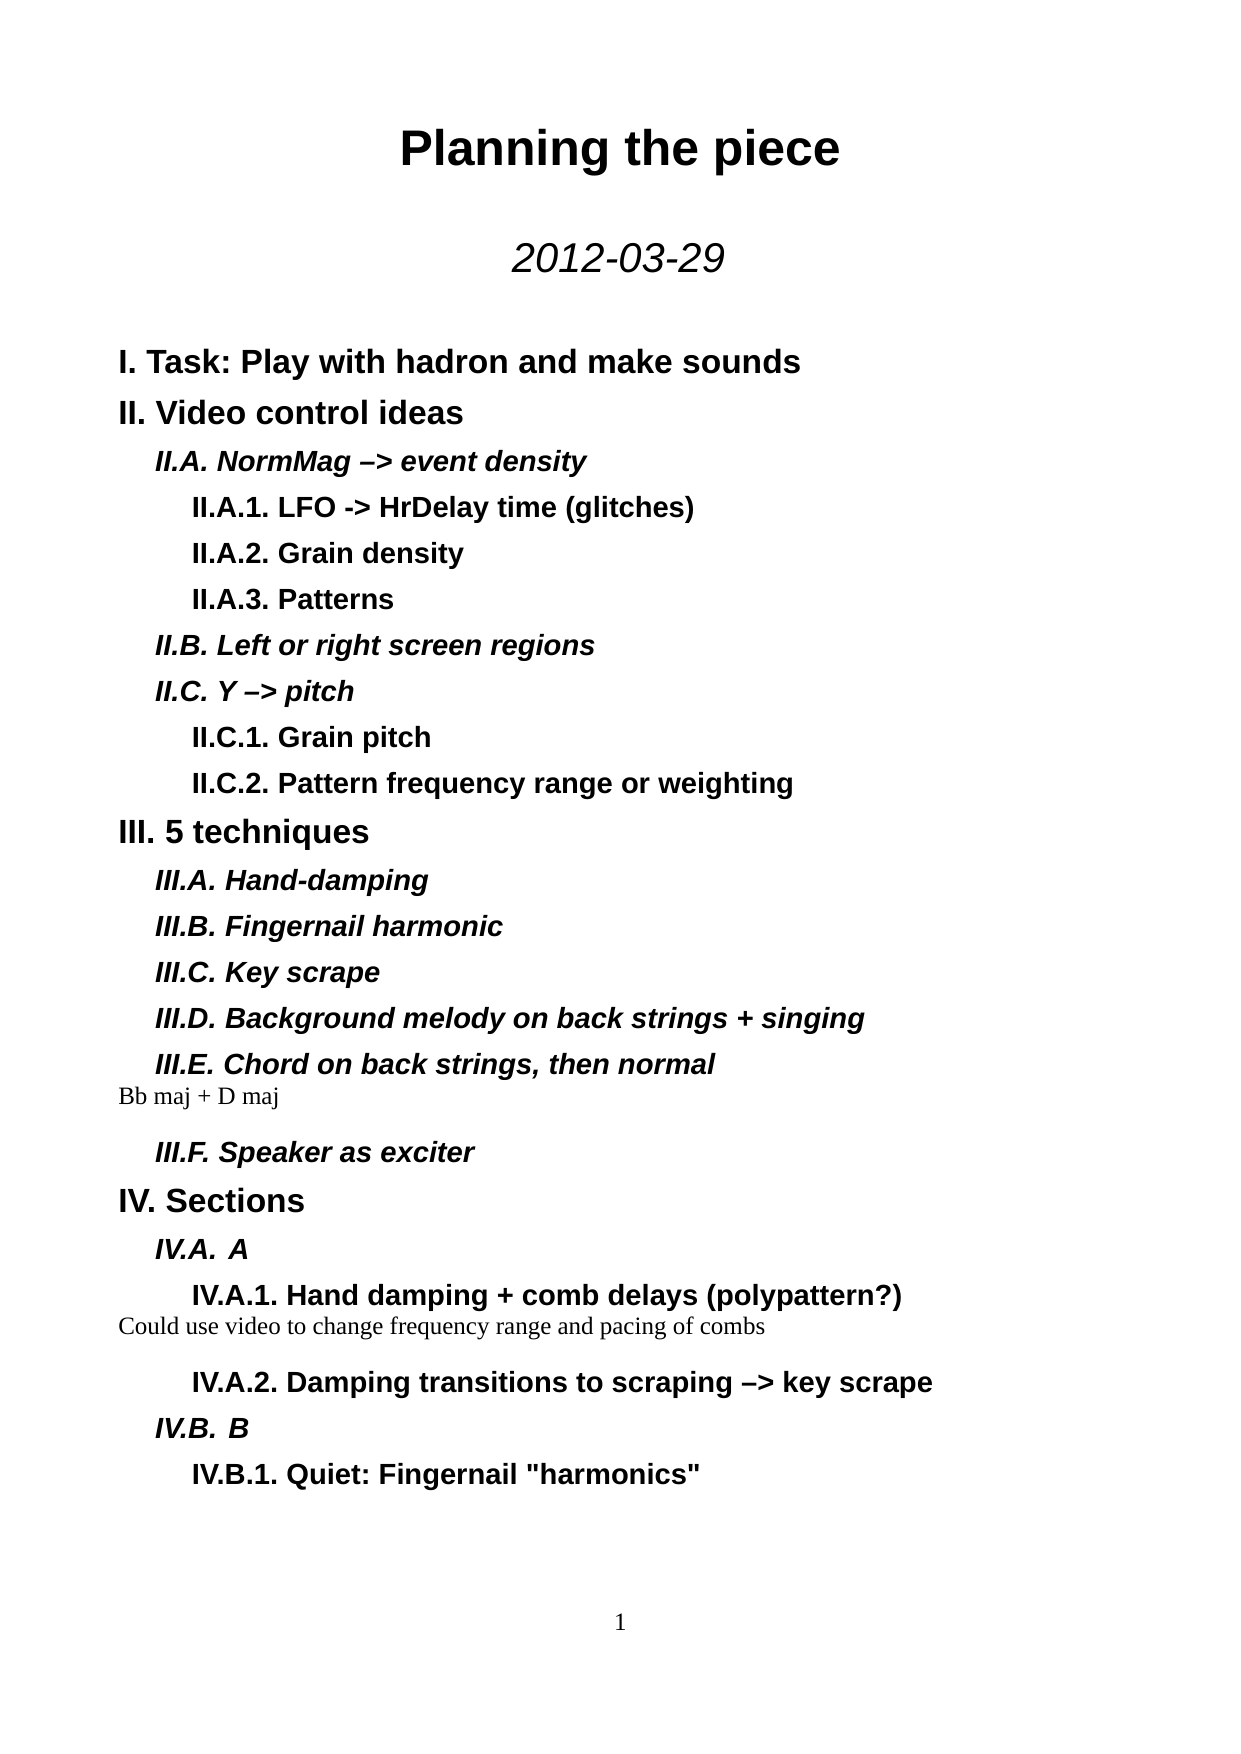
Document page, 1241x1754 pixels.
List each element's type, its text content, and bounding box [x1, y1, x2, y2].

subtitle Key scrape [155, 955, 1122, 989]
subtitle Pattern frequency range or weighting [192, 766, 1122, 799]
title Planning the piece [118, 118, 1122, 176]
subtitle Left or right screen regions [155, 628, 1122, 661]
subtitle LFO -> HrDelay time (glitches) [192, 490, 1122, 523]
subtitle Video control ideas [118, 393, 1122, 431]
subtitle Grain density [192, 536, 1122, 569]
text Could use video to change frequency range and pacing of combs [118, 1311, 1122, 1340]
subtitle 5 techniques [118, 812, 1122, 851]
subtitle Y –> pitch [155, 674, 1122, 707]
subtitle Speaker as exciter [155, 1135, 1122, 1168]
subtitle B [155, 1411, 1122, 1445]
subtitle A [155, 1232, 1122, 1265]
subtitle Fingernail harmonic [155, 909, 1122, 943]
subtitle Chord on back strings, then normal [155, 1047, 1122, 1081]
subtitle Damping transitions to scraping –> key scrape [192, 1365, 1122, 1399]
subtitle Background melody on back strings + singing [155, 1001, 1122, 1035]
subtitle Hand-damping [155, 863, 1122, 897]
subtitle Hand damping + comb delays (polypattern?) [192, 1278, 1122, 1311]
subtitle Grain pitch [192, 720, 1122, 753]
subtitle Patterns [192, 582, 1122, 615]
subtitle Sections [118, 1181, 1122, 1219]
subtitle Quiet: Fingernail "harmonics" [192, 1457, 1122, 1491]
subtitle 2012-03-29 [118, 233, 1122, 281]
text Bb maj + D maj [118, 1081, 1122, 1110]
subtitle NormMag –> event density [155, 444, 1122, 477]
subtitle Task: Play with hadron and make sounds [118, 341, 1122, 380]
